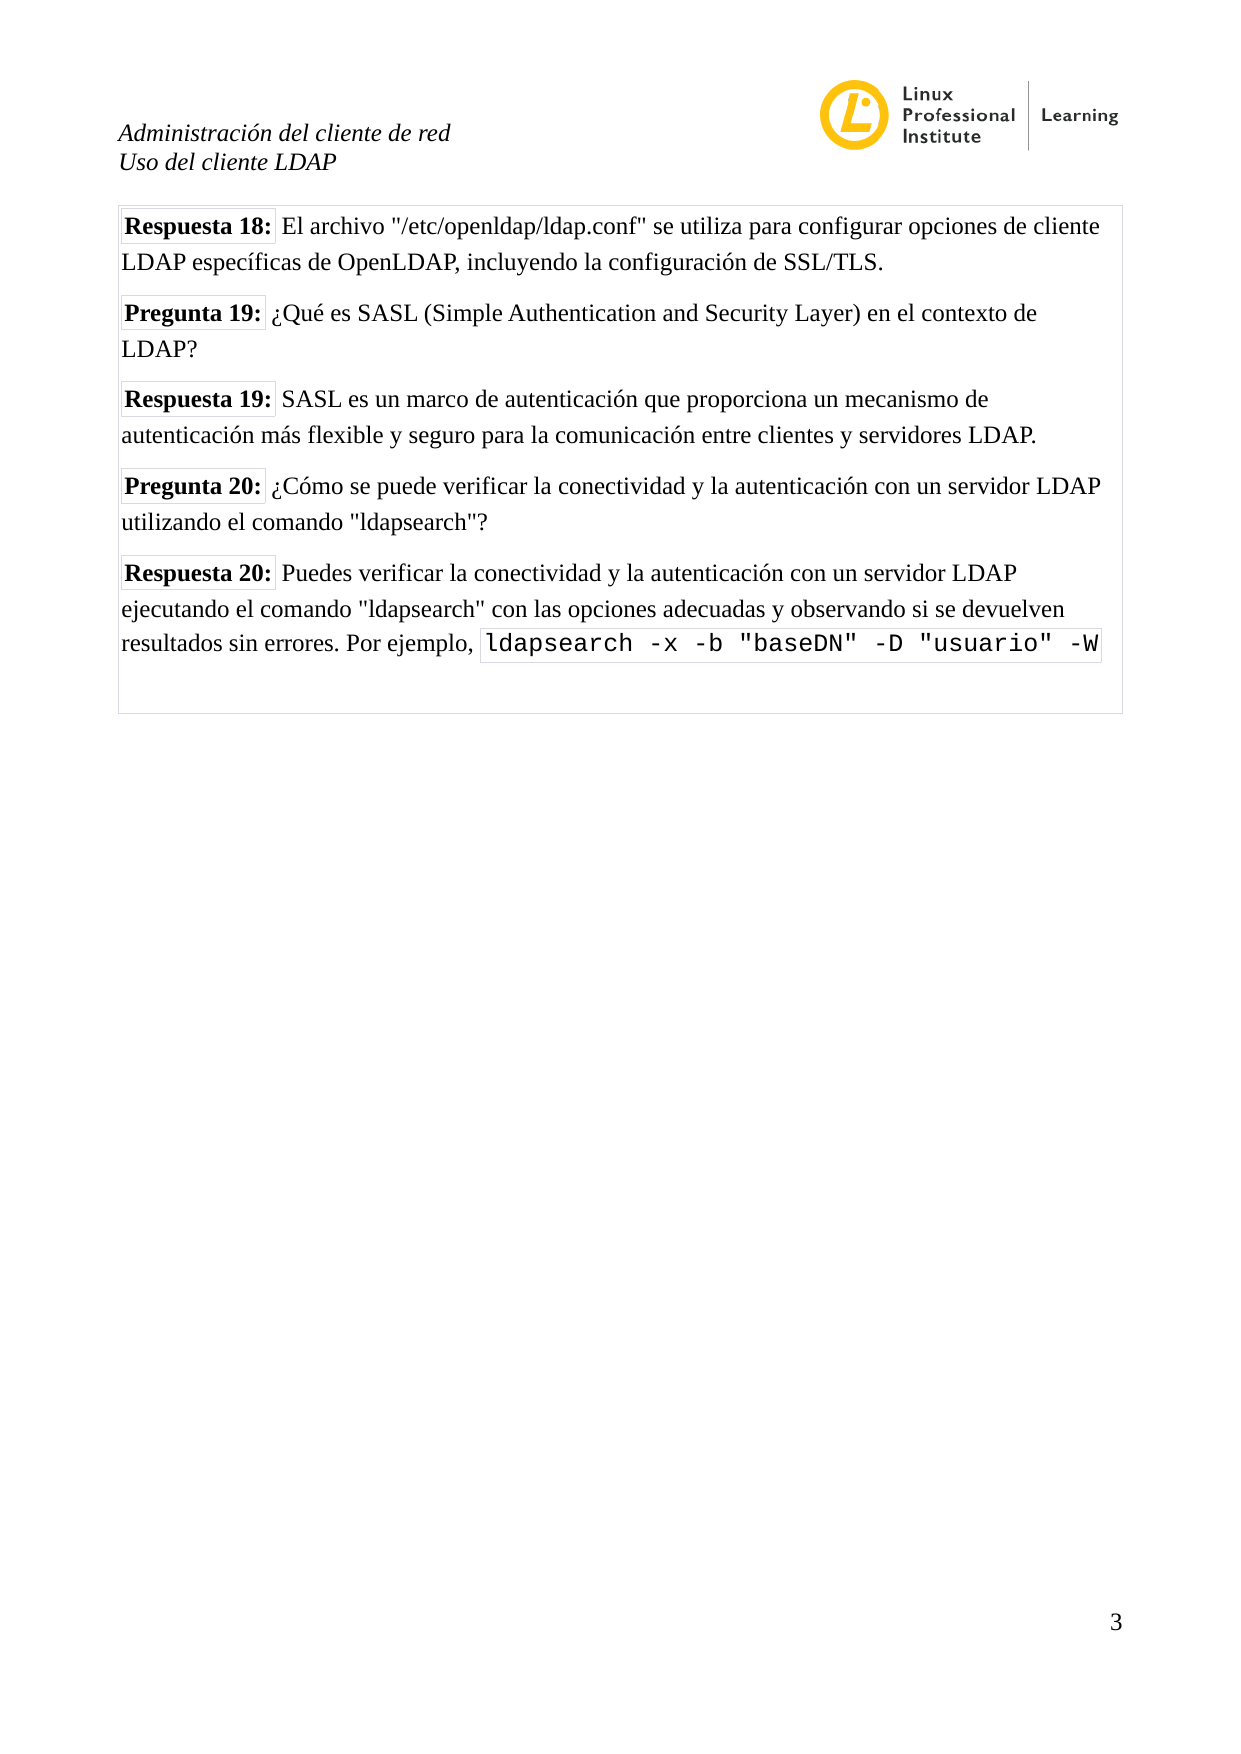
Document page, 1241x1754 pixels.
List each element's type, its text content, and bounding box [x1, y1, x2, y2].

text Respuesta 19: SASL es un marco de autenticación que proporciona un mecanismo de autenticación más flexible y seguro para la comunicación entre clientes y servidores LDAP. [119, 378, 1122, 449]
text Pregunta 19: ¿Qué es SASL (Simple Authentication and Security Layer) en el contexto de LDAP? [119, 292, 1122, 363]
text Pregunta 20: ¿Cómo se puede verificar la conectividad y la autenticación con un servidor LDAP utilizando el comando "ldapsearch"? [119, 465, 1122, 536]
text Respuesta 18: El archivo "/etc/openldap/ldap.conf" se utiliza para configurar opciones de cliente LDAP específicas de OpenLDAP, incluyendo la configuración de SSL/TLS. [119, 206, 1122, 276]
text Respuesta 20: Puedes verificar la conectividad y la autenticación con un servidor LDAP ejecutando el comando "ldapsearch" con las opciones adecuadas y observando si se devuelven resultados sin errores. Por ejemplo, ldapsearch -x -b "baseDN" -D "usuario" -W [119, 552, 1122, 662]
picture [819, 79, 1119, 151]
